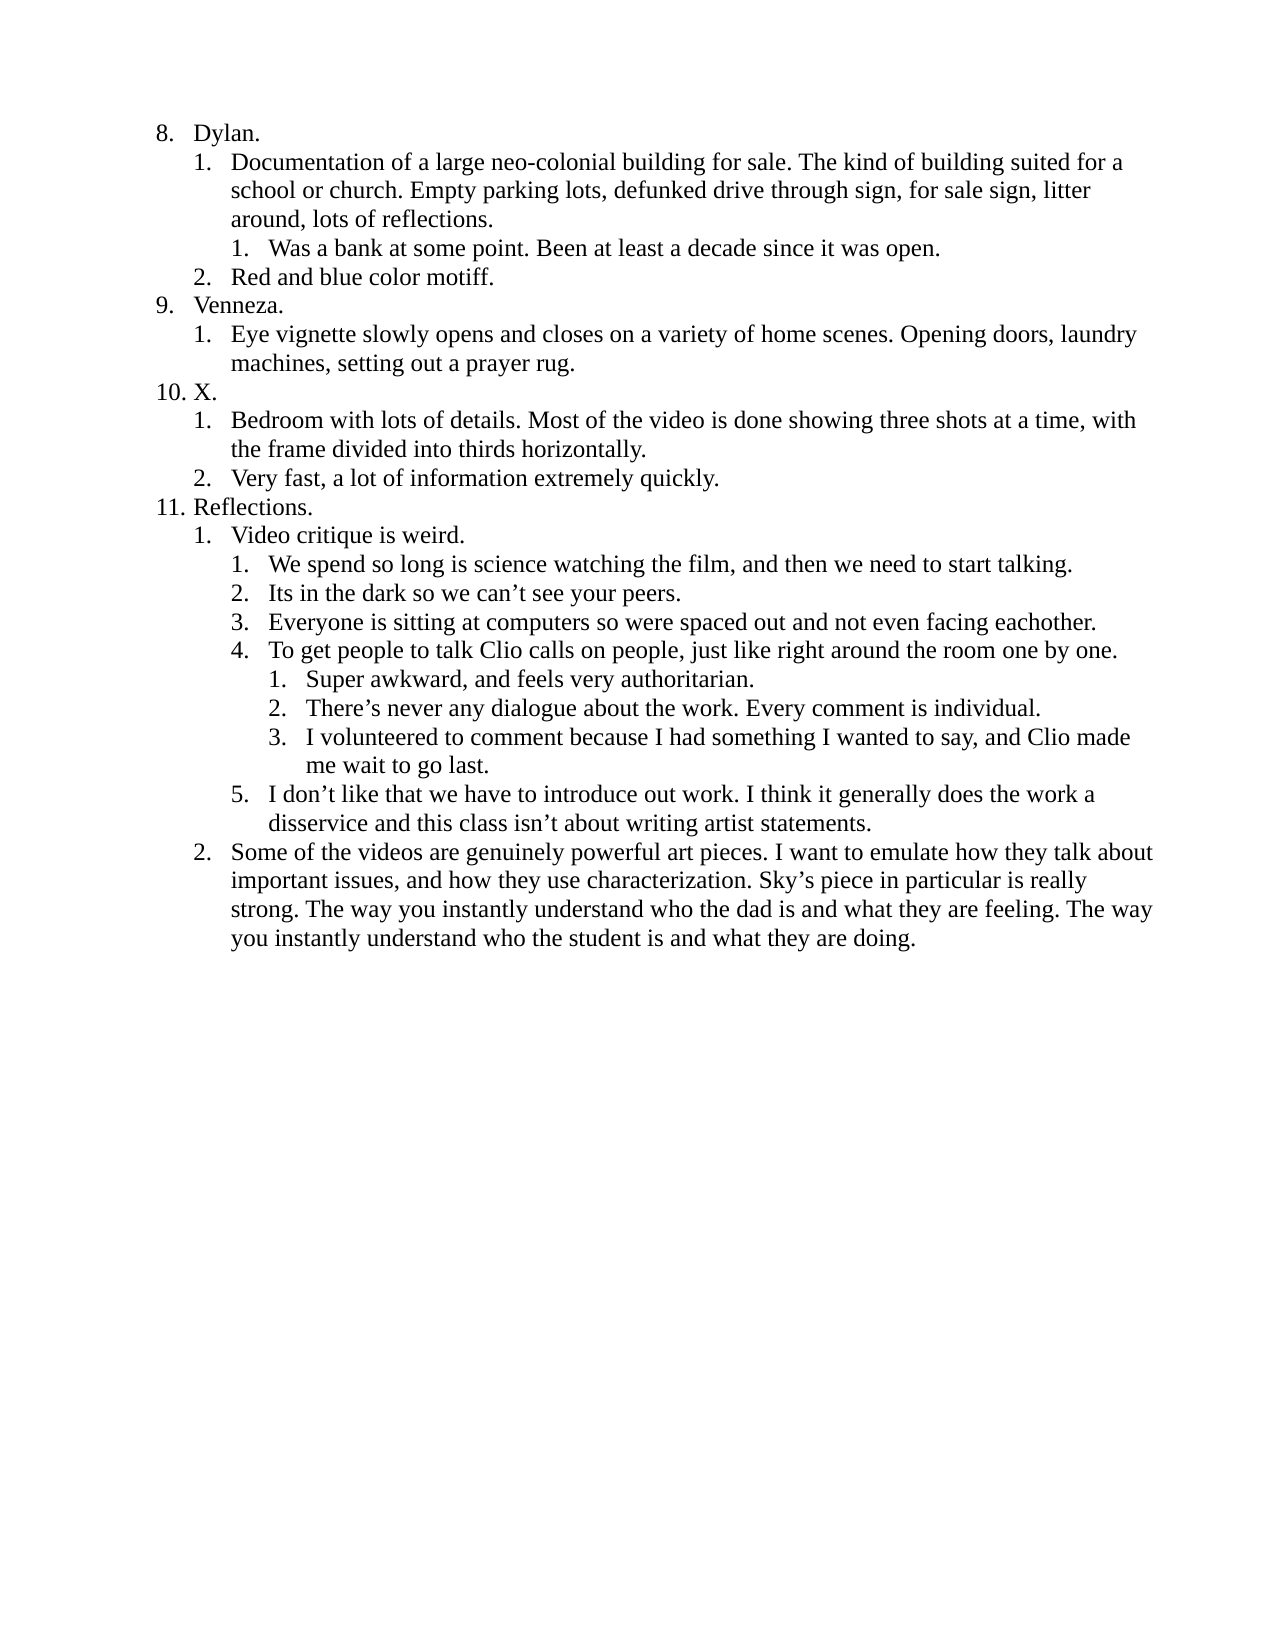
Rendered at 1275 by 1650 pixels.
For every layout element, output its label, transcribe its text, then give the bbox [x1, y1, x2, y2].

list To get people to talk Clio calls on people, just like right around the room one by one. [231, 636, 1157, 664]
list Dylan. [156, 118, 1157, 147]
list Reflections. [156, 492, 1157, 521]
list Red and blue color motiff. [193, 262, 1157, 291]
list X. [156, 377, 1157, 406]
list Bedroom with lots of details. Most of the video is done showing three shots at a time, with the frame divided into thirds horizontally. [193, 406, 1157, 463]
list Venneza. [156, 291, 1157, 319]
list Was a bank at some point. Been at least a decade since it was open. [231, 233, 1157, 262]
list There’s never any dialogue about the work. Every comment is individual. [268, 693, 1157, 722]
list Eye vignette slowly opens and closes on a variety of home scenes. Opening doors, laundry machines, setting out a prayer rug. [193, 319, 1157, 377]
list Everyone is sitting at computers so were spaced out and not even facing eachother. [231, 607, 1157, 636]
list We spend so long is science watching the film, and then we need to start talking. [231, 549, 1157, 578]
list I don’t like that we have to introduce out work. I think it generally does the work a disservice and this class isn’t about writing artist statements. [231, 779, 1157, 837]
list Very fast, a lot of information extremely quickly. [193, 463, 1157, 492]
list I volunteered to comment because I had something I wanted to say, and Clio made me wait to go last. [268, 722, 1157, 779]
list Its in the dark so we can’t see your peers. [231, 578, 1157, 607]
list Video critique is weird. [193, 521, 1157, 549]
list Super awkward, and feels very authoritarian. [268, 664, 1157, 693]
list Some of the videos are genuinely powerful art pieces. I want to emulate how they talk about important issues, and how they use characterization. Sky’s piece in particular is really strong. The way you instantly understand who the dad is and what they are feeling. The way you instantly understand who the student is and what they are doing. [193, 837, 1157, 952]
list Documentation of a large neo-colonial building for sale. The kind of building suited for a school or church. Empty parking lots, defunked drive through sign, for sale sign, litter around, lots of reflections. [193, 147, 1157, 233]
